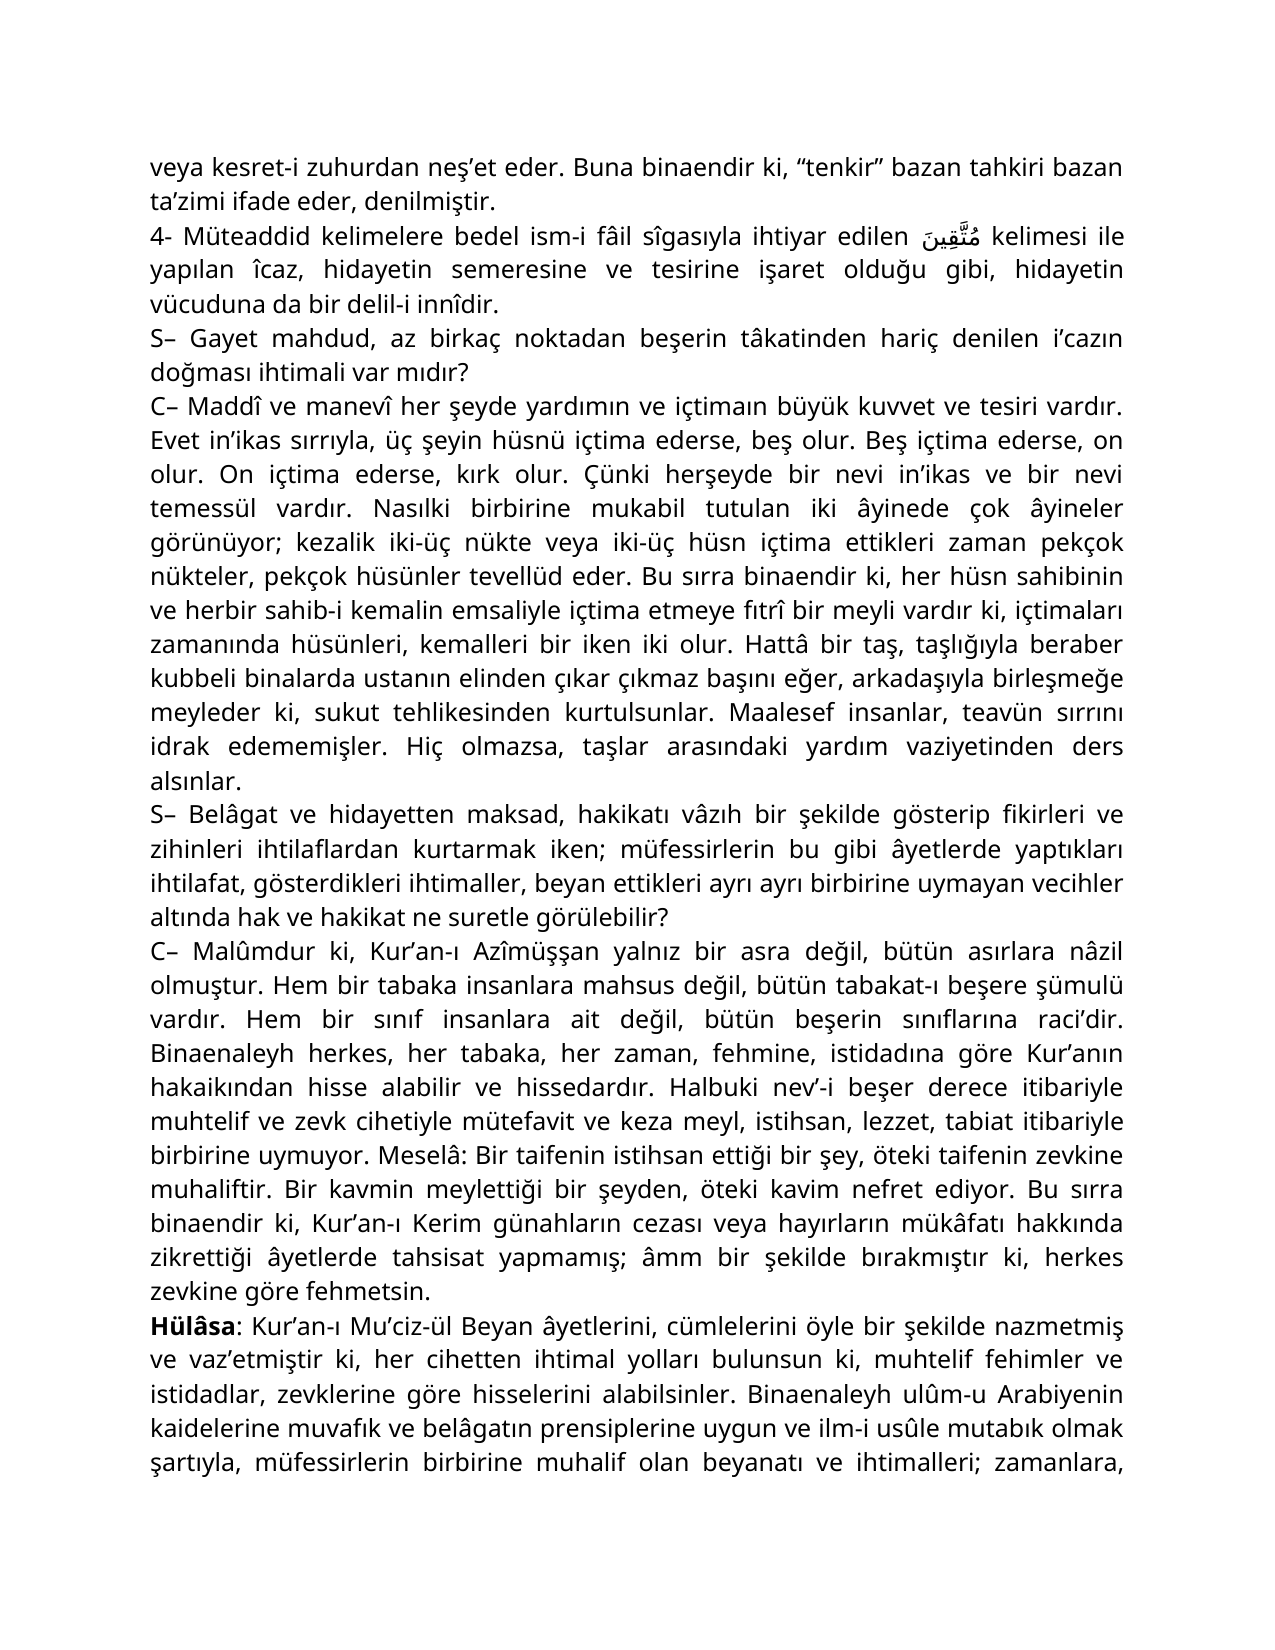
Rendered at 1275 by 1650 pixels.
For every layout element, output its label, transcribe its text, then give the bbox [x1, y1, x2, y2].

text S– Belâgat ve hidayetten maksad, hakikatı vâzıh bir şekilde gösterip fikirleri ve zihinleri ihtilaflardan kurtarmak iken; müfessirlerin bu gibi âyetlerde yaptıkları ihtilafat, gösterdikleri ihtimaller, beyan ettikleri ayrı ayrı birbirine uymayan vecihler altında hak ve hakikat ne suretle görülebilir? [150, 797, 1125, 933]
text 4- Müteaddid kelimelere bedel ism-i fâil sîgasıyla ihtiyar edilen مُتَّقِينَ kelimesi ile yapılan îcaz, hidayetin semeresine ve tesirine işaret olduğu gibi, hidayetin vücuduna da bir delil-i innîdir. [150, 218, 1125, 320]
text C– Malûmdur ki, Kur’an-ı Azîmüşşan yalnız bir asra değil, bütün asırlara nâzil olmuştur. Hem bir tabaka insanlara mahsus değil, bütün tabakat-ı beşere şümulü vardır. Hem bir sınıf insanlara ait değil, bütün beşerin sınıflarına raci’dir. Binaenaleyh herkes, her tabaka, her zaman, fehmine, istidadına göre Kur’anın hakaikından hisse alabilir ve hissedardır. Halbuki nev’-i beşer derece itibariyle muhtelif ve zevk cihetiyle mütefavit ve keza meyl, istihsan, lezzet, tabiat itibariyle birbirine uymuyor. Meselâ: Bir taifenin istihsan ettiği bir şey, öteki taifenin zevkine muhaliftir. Bir kavmin meylettiği bir şeyden, öteki kavim nefret ediyor. Bu sırra binaendir ki, Kur’an-ı Kerim günahların cezası veya hayırların mükâfatı hakkında zikrettiği âyetlerde tahsisat yapmamış; âmm bir şekilde bırakmıştır ki, herkes zevkine göre fehmetsin. [150, 933, 1125, 1308]
text Hülâsa: Kur’an-ı Mu’ciz-ül Beyan âyetlerini, cümlelerini öyle bir şekilde nazmetmiş ve vaz’etmiştir ki, her cihetten ihtimal yolları bulunsun ki, muhtelif fehimler ve istidadlar, zevklerine göre hisselerini alabilsinler. Binaenaleyh ulûm-u Arabiyenin kaidelerine muvafık ve belâgatın prensiplerine uygun ve ilm-i usûle mutabık olmak şartıyla, müfessirlerin birbirine muhalif olan beyanatı ve ihtimalleri; zamanlara, [150, 1308, 1125, 1478]
text C– Maddî ve manevî her şeyde yardımın ve içtimaın büyük kuvvet ve tesiri vardır. Evet in’ikas sırrıyla, üç şeyin hüsnü içtima ederse, beş olur. Beş içtima ederse, on olur. On içtima ederse, kırk olur. Çünki herşeyde bir nevi in’ikas ve bir nevi temessül vardır. Nasılki birbirine mukabil tutulan iki âyinede çok âyineler görünüyor; kezalik iki-üç nükte veya iki-üç hüsn içtima ettikleri zaman pekçok nükteler, pekçok hüsünler tevellüd eder. Bu sırra binaendir ki, her hüsn sahibinin ve herbir sahib-i kemalin emsaliyle içtima etmeye fıtrî bir meyli vardır ki, içtimaları zamanında hüsünleri, kemalleri bir iken iki olur. Hattâ bir taş, taşlığıyla beraber kubbeli binalarda ustanın elinden çıkar çıkmaz başını eğer, arkadaşıyla birleşmeğe meyleder ki, sukut tehlikesinden kurtulsunlar. Maalesef insanlar, teavün sırrını idrak edememişler. Hiç olmazsa, taşlar arasındaki yardım vaziyetinden ders alsınlar. [150, 388, 1125, 797]
text 3- هُدًى deki tenvin-i tenkirden anlaşılıyor ki, hidayet-i Kur’an öyle ince bir dereceye varmıştır ki, hakikatı idrak edilemez ve öyle geniş bir sahayı işgal etmiştir ki, ihatası ilmen kabil değildir. Çünki marifenin zıddı olan “nekre”; ya şiddet-i hafâdan olur veya kesret-i zuhurdan neş’et eder. Buna binaendir ki, “tenkir” bazan tahkiri bazan ta’zimi ifade eder, denilmiştir. [150, 150, 1125, 218]
text S– Gayet mahdud, az birkaç noktadan beşerin tâkatinden hariç denilen i’cazın doğması ihtimali var mıdır? [150, 320, 1125, 388]
